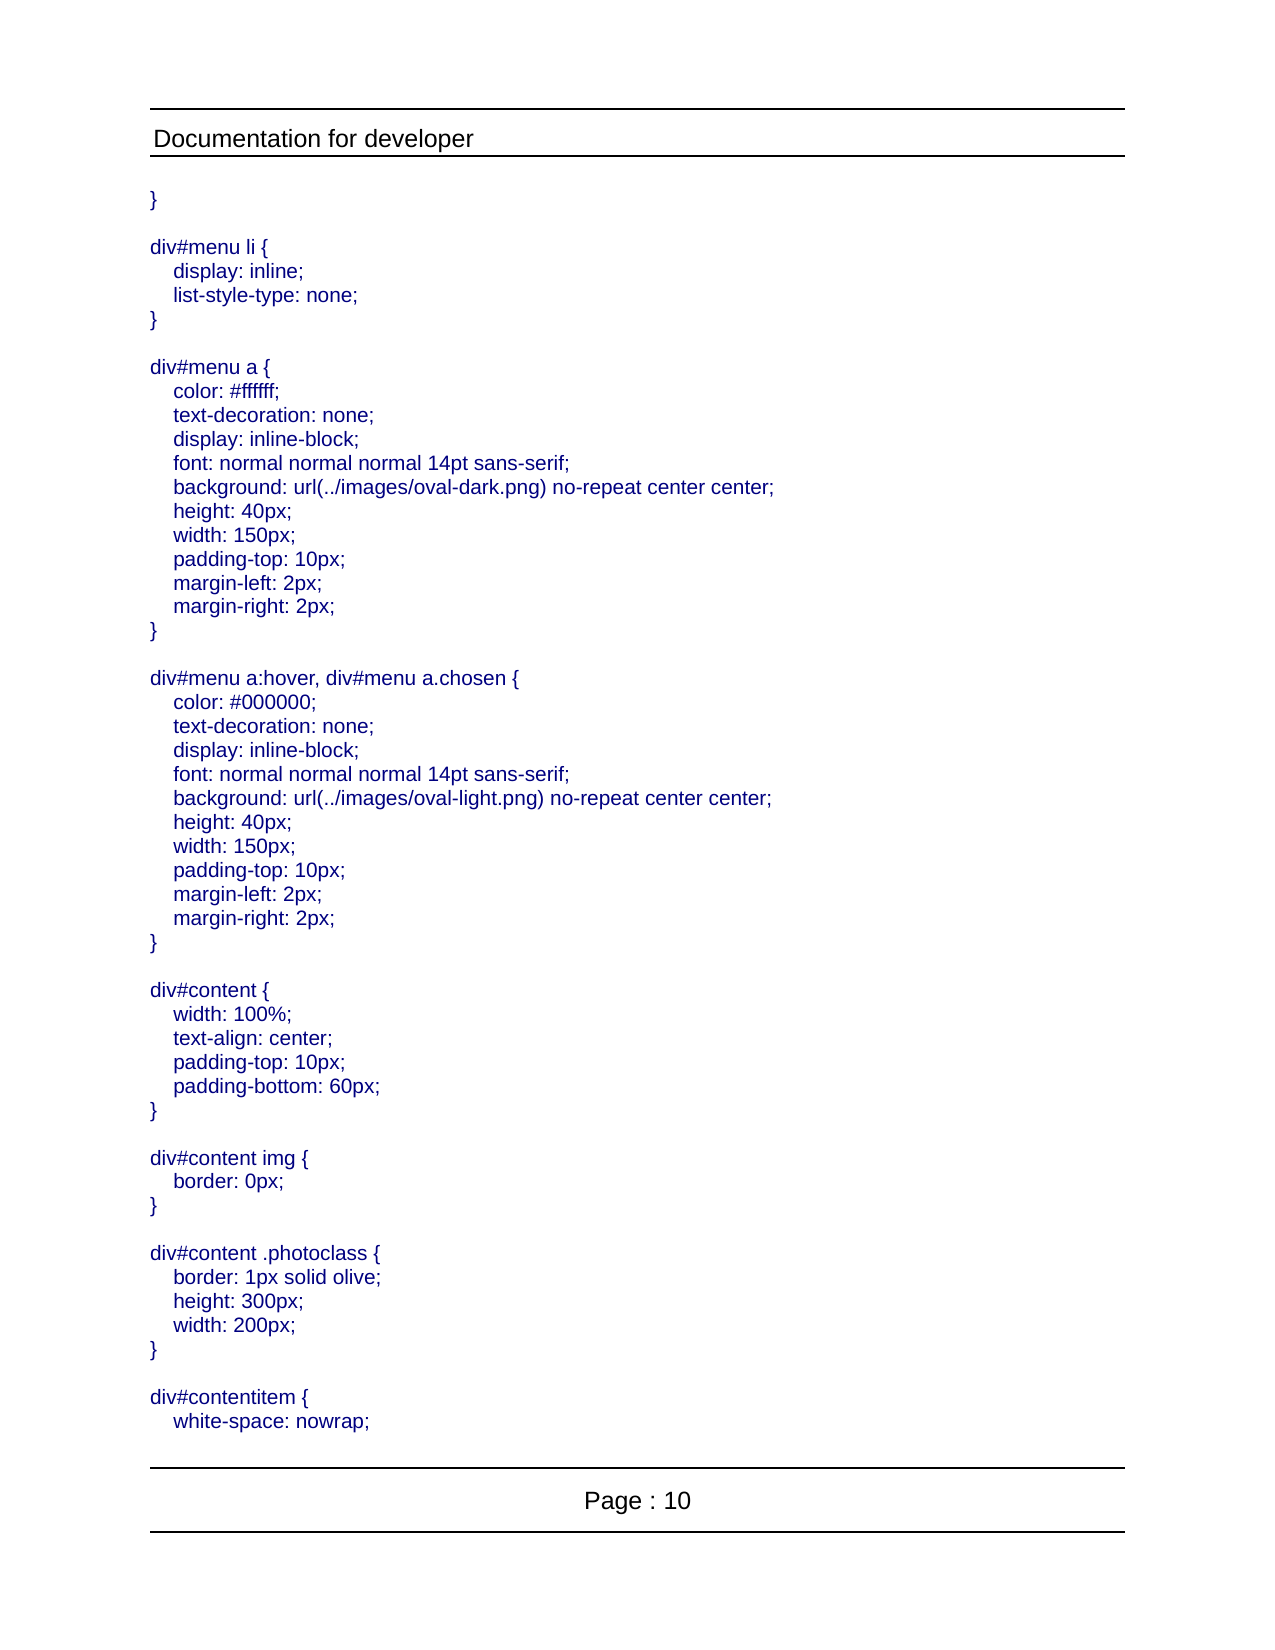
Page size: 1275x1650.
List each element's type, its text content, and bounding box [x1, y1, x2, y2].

text list-style-type: none; [150, 283, 1125, 307]
text div#content { [150, 978, 1125, 1002]
text background: url(../images/oval-dark.png) no-repeat center center; [150, 474, 1125, 498]
text } [150, 930, 1125, 954]
text height: 40px; [150, 810, 1125, 834]
text div#contentitem { [150, 1385, 1125, 1409]
text padding-top: 10px; [150, 858, 1125, 882]
text width: 100%; [150, 1002, 1125, 1026]
text padding-bottom: 60px; [150, 1073, 1125, 1097]
text border: 1px solid olive; [150, 1265, 1125, 1289]
text div#menu a:hover, div#menu a.chosen { [150, 666, 1125, 690]
text text-align: center; [150, 1026, 1125, 1049]
text height: 300px; [150, 1289, 1125, 1313]
text font: normal normal normal 14pt sans-serif; [150, 451, 1125, 474]
text margin-right: 2px; [150, 906, 1125, 930]
text margin-right: 2px; [150, 594, 1125, 618]
text border: 0px; [150, 1169, 1125, 1193]
text margin-left: 2px; [150, 882, 1125, 906]
text } [150, 1337, 1125, 1361]
text width: 200px; [150, 1313, 1125, 1337]
text width: 150px; [150, 522, 1125, 546]
text font: normal normal normal 14pt sans-serif; [150, 762, 1125, 786]
text color: #ffffff; [150, 379, 1125, 403]
text display: inline-block; [150, 427, 1125, 451]
text text-decoration: none; [150, 714, 1125, 738]
text div#content .photoclass { [150, 1241, 1125, 1265]
text } [150, 307, 1125, 331]
text padding-top: 10px; [150, 546, 1125, 570]
text div#menu li { [150, 235, 1125, 259]
text } [150, 1097, 1125, 1121]
text } [150, 1193, 1125, 1217]
text text-decoration: none; [150, 403, 1125, 427]
text white-space: nowrap; [150, 1409, 1125, 1433]
text display: inline-block; [150, 738, 1125, 762]
text margin-left: 2px; [150, 570, 1125, 594]
text padding-top: 10px; [150, 1049, 1125, 1073]
text height: 40px; [150, 498, 1125, 522]
text } [150, 618, 1125, 642]
text display: inline; [150, 259, 1125, 283]
text color: #000000; [150, 690, 1125, 714]
text div#menu a { [150, 355, 1125, 379]
text div#content img { [150, 1145, 1125, 1169]
text width: 150px; [150, 834, 1125, 858]
text background: url(../images/oval-light.png) no-repeat center center; [150, 786, 1125, 810]
text } [150, 187, 1125, 211]
